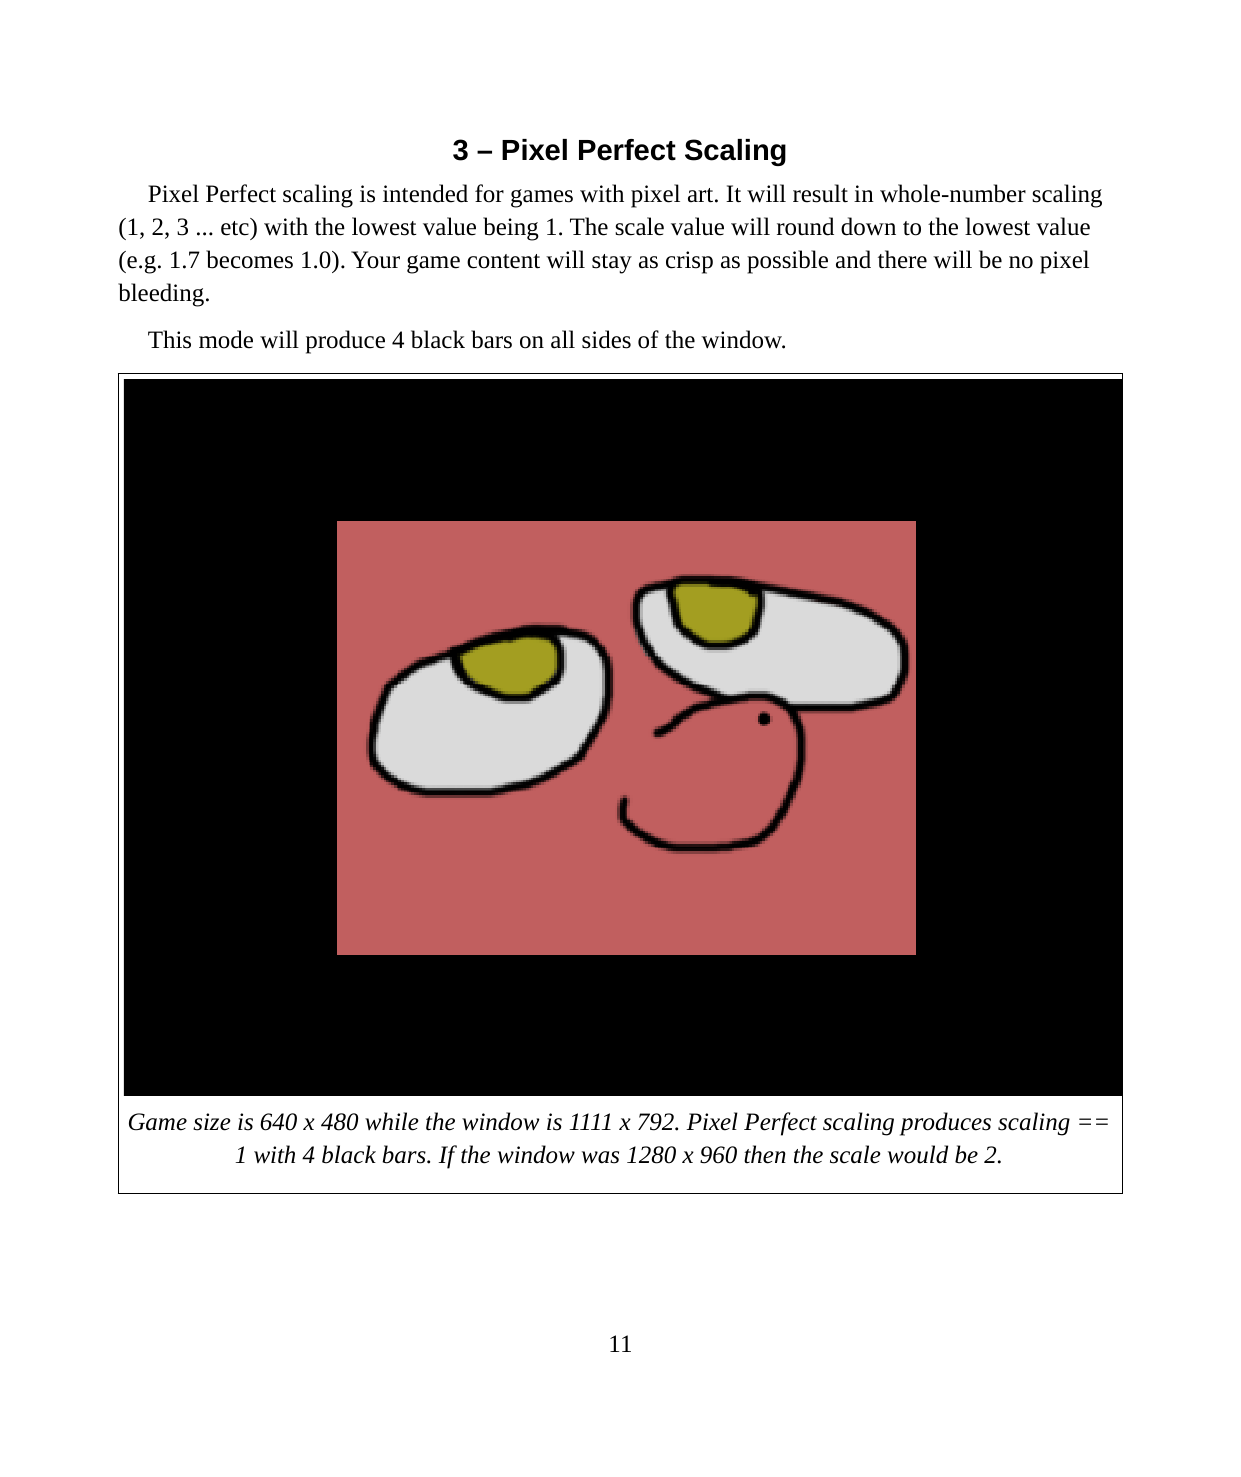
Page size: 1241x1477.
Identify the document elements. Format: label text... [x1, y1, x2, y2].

table_cell Game size is 640 x 480 while the window is 1111 x 792. Pixel Perfect scaling produces scaling == 1 with 4 black bars. If the window was 1280 x 960 then the scale would be 2. [119, 1101, 1122, 1193]
picture [123, 379, 1123, 1096]
text Pixel Perfect scaling is intended for games with pixel art. It will result in whole-number scaling (1, 2, 3 ... etc) with the lowest value being 1. The scale value will round down to the lowest value (e.g. 1.7 becomes 1.0). Your game content will stay as crisp as possible and there will be no pixel bleeding. [118, 179, 1122, 307]
table_header [119, 374, 1122, 1101]
subtitle 3 – Pixel Perfect Scaling [118, 133, 1122, 166]
text This mode will produce 4 black bars on all sides of the window. [118, 325, 1122, 354]
